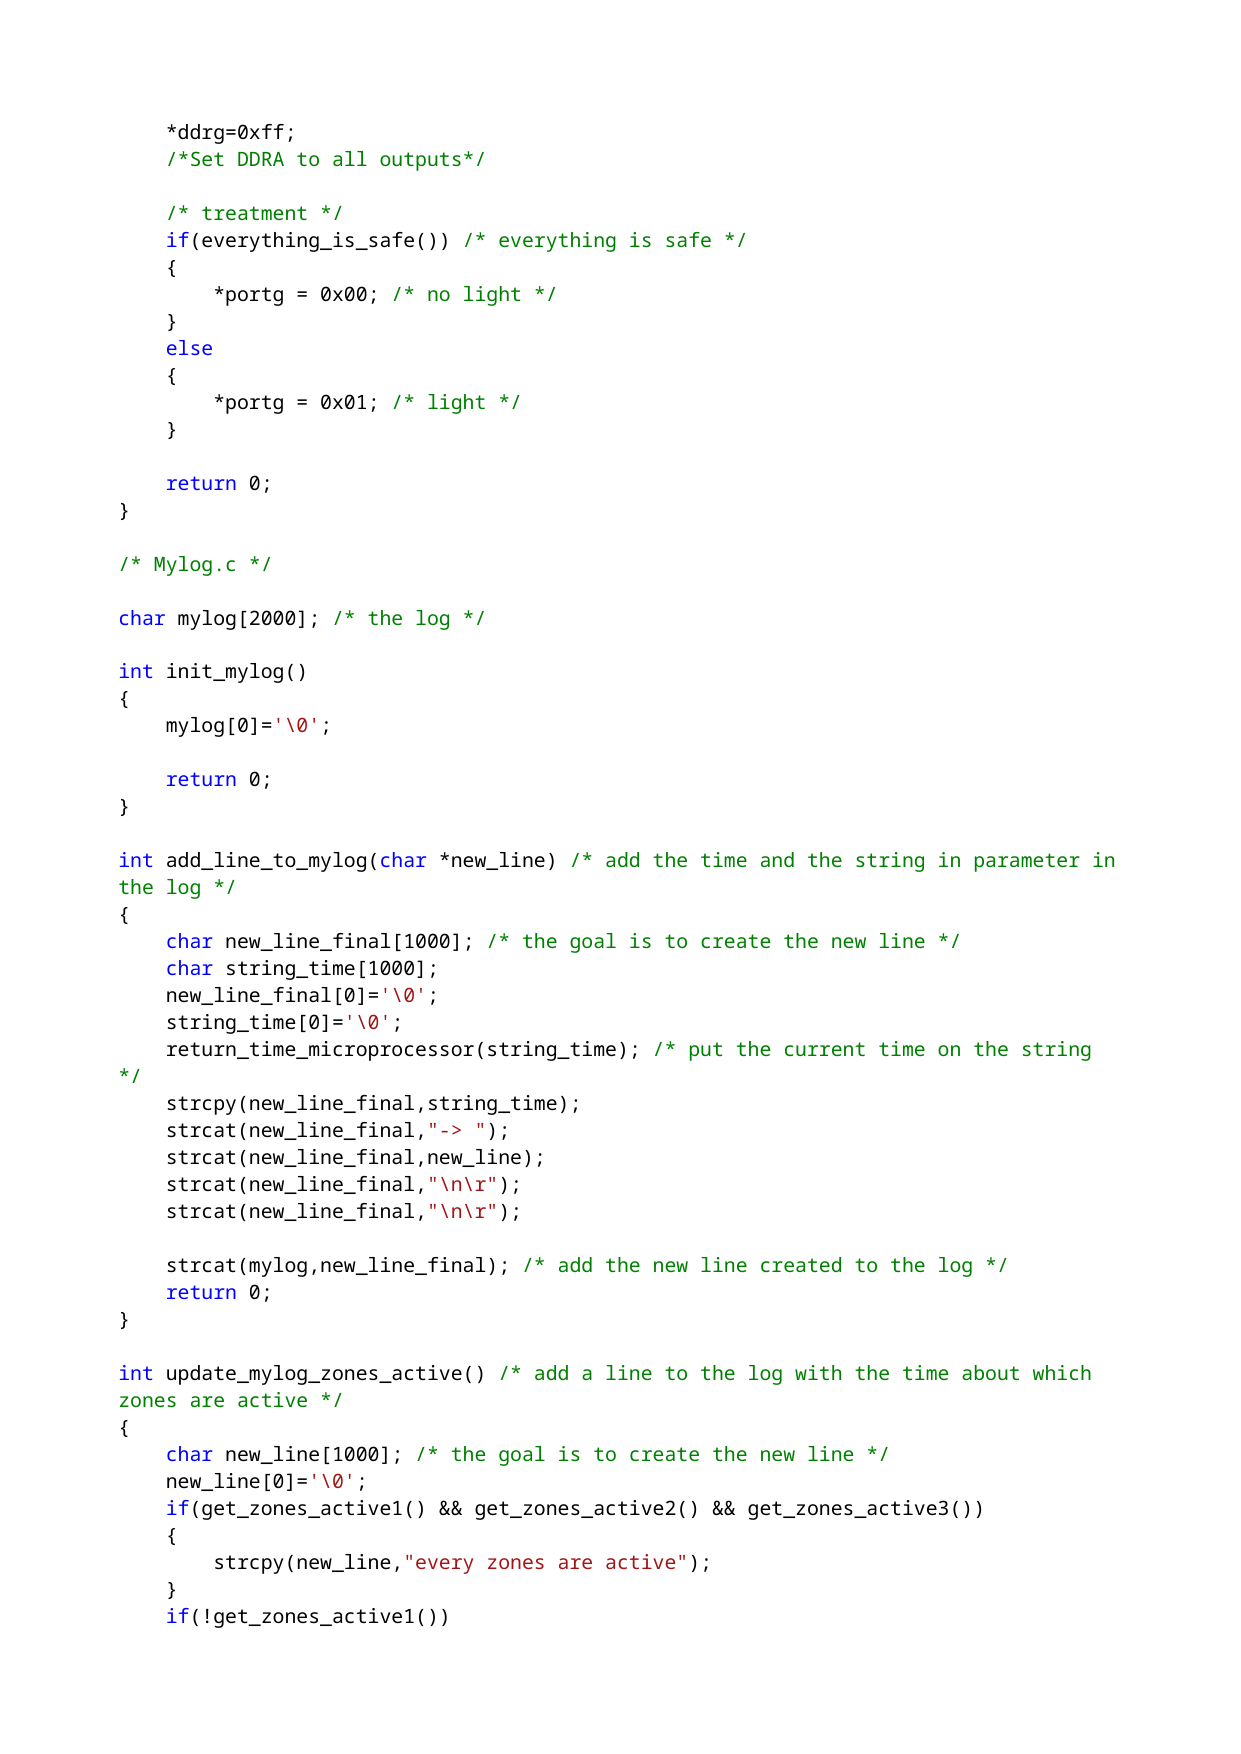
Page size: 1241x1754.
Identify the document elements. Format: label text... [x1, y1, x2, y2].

text *portg = 0x01; /* light */ [118, 388, 1122, 415]
text } [118, 1305, 1122, 1332]
text strcat(mylog,new_line_final); /* add the new line created to the log */ [118, 1251, 1122, 1278]
text return 0; [118, 469, 1122, 496]
text new_line[0]='\0'; [118, 1467, 1122, 1494]
text else [118, 334, 1122, 361]
text int init_mylog() [118, 658, 1122, 685]
text strcat(new_line_final,"-> "); [118, 1116, 1122, 1143]
text int add_line_to_mylog(char *new_line) /* add the time and the string in parameter in the log */ [118, 847, 1122, 901]
text /* treatment */ [118, 199, 1122, 226]
text } [118, 1575, 1122, 1602]
text new_line_final[0]='\0'; [118, 981, 1122, 1008]
text strcat(new_line_final,"\n\r"); [118, 1197, 1122, 1224]
text /*Set DDRA to all outputs*/ [118, 145, 1122, 172]
text } [118, 415, 1122, 442]
text strcpy(new_line,"every zones are active"); [118, 1548, 1122, 1575]
text strcat(new_line_final,"\n\r"); [118, 1170, 1122, 1197]
text int update_mylog_zones_active() /* add a line to the log with the time about which zones are active */ [118, 1359, 1122, 1413]
text strcpy(new_line_final,string_time); [118, 1089, 1122, 1116]
text } [118, 307, 1122, 334]
text { [118, 901, 1122, 927]
text string_time[0]='\0'; [118, 1008, 1122, 1035]
text { [118, 361, 1122, 388]
text *portg = 0x00; /* no light */ [118, 280, 1122, 307]
text /* Mylog.c */ [118, 550, 1122, 577]
text mylog[0]='\0'; [118, 712, 1122, 739]
text char new_line_final[1000]; /* the goal is to create the new line */ [118, 927, 1122, 954]
text char new_line[1000]; /* the goal is to create the new line */ [118, 1440, 1122, 1467]
text *ddrg=0xff; [118, 118, 1122, 145]
text if(get_zones_active1() && get_zones_active2() && get_zones_active3()) [118, 1494, 1122, 1521]
text { [118, 1413, 1122, 1440]
text return_time_microprocessor(string_time); /* put the current time on the string */ [118, 1035, 1122, 1089]
text if(everything_is_safe()) /* everything is safe */ [118, 226, 1122, 253]
text } [118, 793, 1122, 819]
text { [118, 685, 1122, 712]
text strcat(new_line_final,new_line); [118, 1143, 1122, 1170]
text return 0; [118, 1278, 1122, 1305]
text char string_time[1000]; [118, 954, 1122, 981]
text return 0; [118, 766, 1122, 793]
text { [118, 253, 1122, 280]
text if(!get_zones_active1()) [118, 1602, 1122, 1629]
text char mylog[2000]; /* the log */ [118, 604, 1122, 631]
text } [118, 496, 1122, 523]
text { [118, 1521, 1122, 1548]
